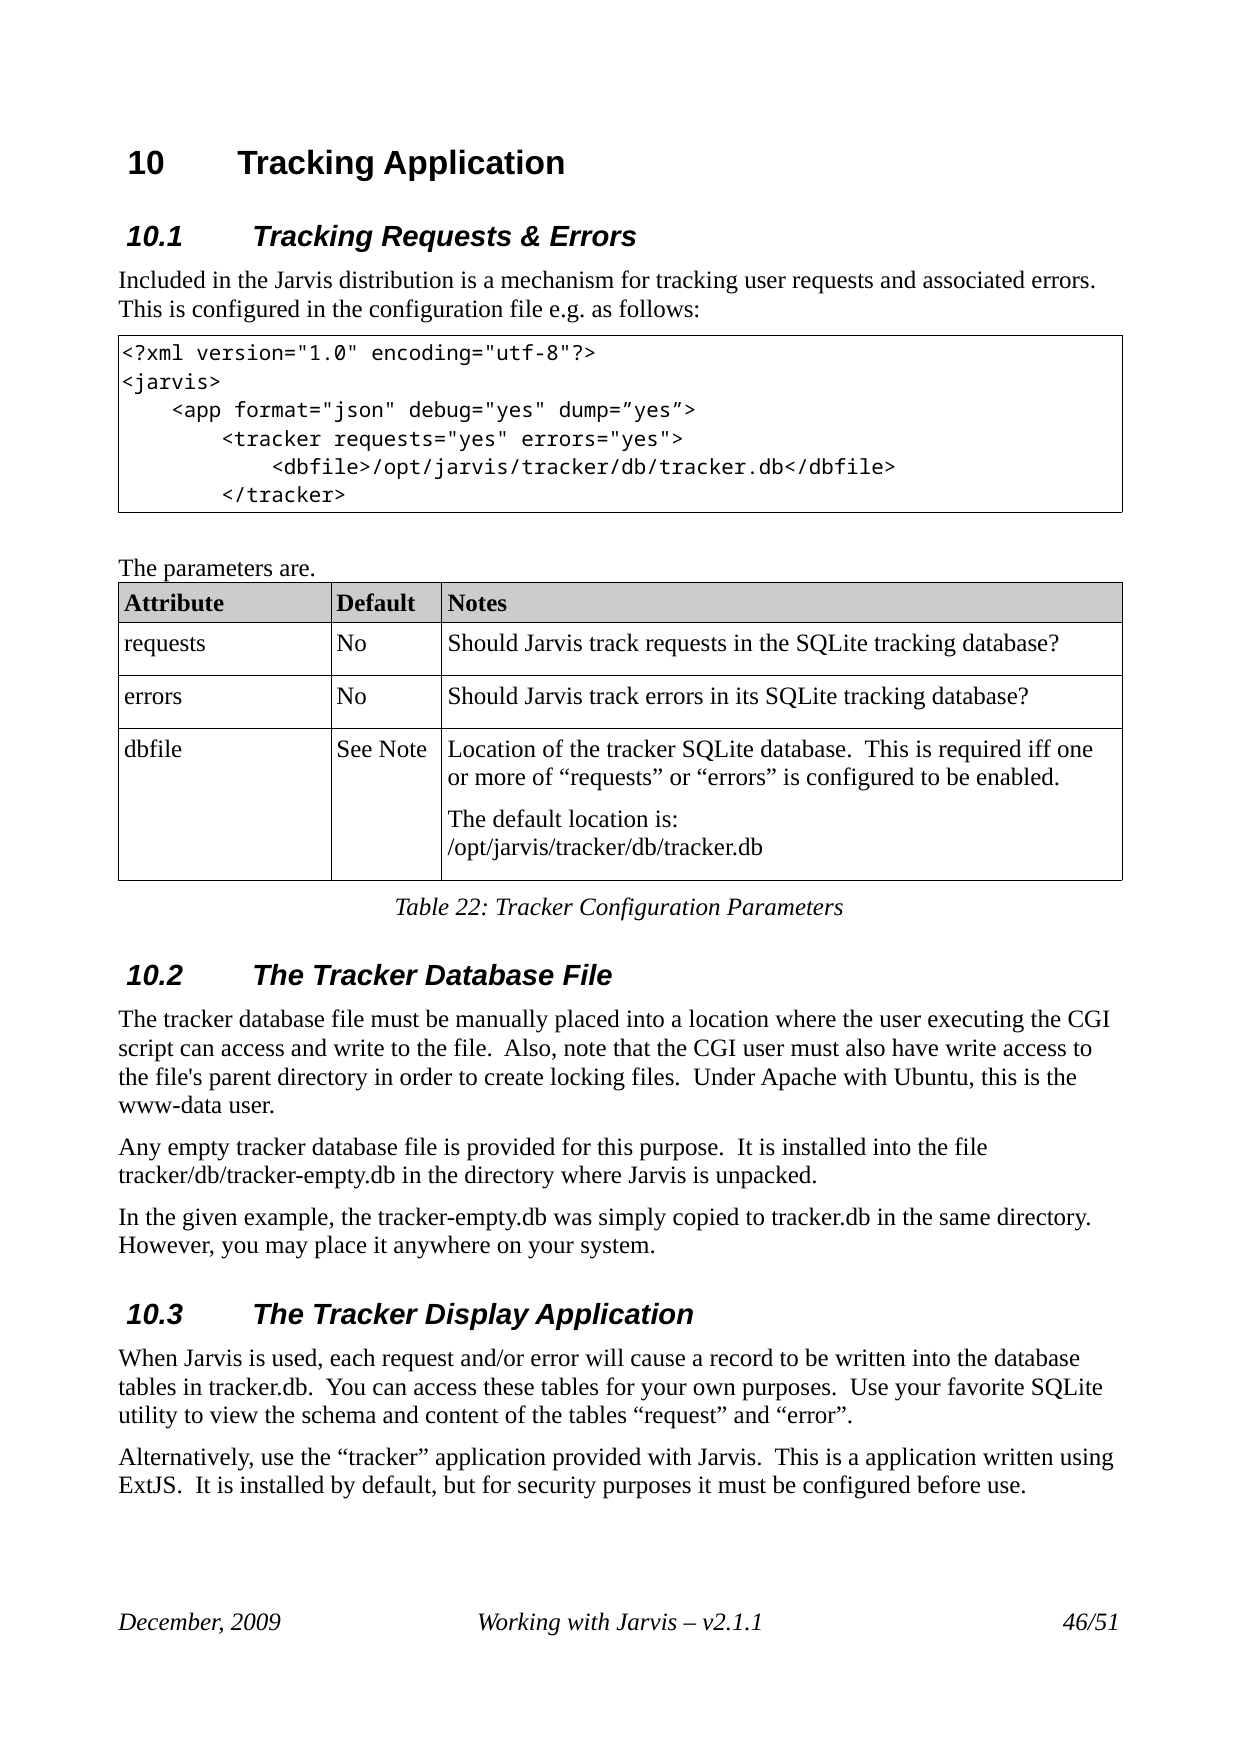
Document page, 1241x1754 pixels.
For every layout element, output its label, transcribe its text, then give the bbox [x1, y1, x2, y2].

text When Jarvis is used, each request and/or error will cause a record to be written into the database tables in tracker.db. You can access these tables for your own purposes. Use your favorite SQLite utility to view the schema and content of the tables “request” and “error”. [118, 1343, 1122, 1429]
text <jarvis> [119, 364, 1122, 392]
text Table 22: Tracker Configuration Parameters [118, 892, 1122, 921]
table_cell See Note [332, 729, 441, 879]
table_cell errors [119, 676, 331, 728]
text <dbfile>/opt/jarvis/tracker/db/tracker.db</dbfile> [119, 449, 1122, 477]
table_cell Should Jarvis track errors in its SQLite tracking database? [442, 676, 1122, 728]
subtitle The Tracker Display Application [118, 1297, 1122, 1330]
text In the given example, the tracker-empty.db was simply copied to tracker.db in the same directory. However, you may place it anywhere on your system. [118, 1202, 1122, 1259]
text </tracker> [119, 477, 1122, 512]
table_header Default [332, 583, 441, 622]
text Included in the Jarvis distribution is a mechanism for tracking user requests and associated errors. This is configured in the configuration file e.g. as follows: [118, 265, 1122, 323]
table_cell Location of the tracker SQLite database. This is required iff one or more of “requests” or “errors” is configured to be enabled. The default location is: /opt/jarvis/tracker/db/tracker.db [442, 729, 1122, 879]
subtitle Tracking Requests & Errors [118, 219, 1122, 253]
text <?xml version="1.0" encoding="utf-8"?> [119, 336, 1122, 364]
text Any empty tracker database file is provided for this purpose. It is installed into the file tracker/db/tracker-empty.db in the directory where Jarvis is unpacked. [118, 1132, 1122, 1189]
text <tracker requests="yes" errors="yes"> [119, 421, 1122, 449]
table_header Notes [442, 583, 1122, 622]
table_cell dbfile [119, 729, 331, 879]
table_header Attribute [119, 583, 331, 622]
table_cell No [332, 676, 441, 728]
text The parameters are. [118, 553, 1122, 582]
table_cell requests [119, 623, 331, 675]
subtitle Tracking Application [118, 143, 1122, 182]
text The tracker database file must be manually placed into a location where the user executing the CGI script can access and write to the file. Also, note that the CGI user must also have write access to the file's parent directory in order to create locking files. Under Apache with Ubuntu, this is the www-data user. [118, 1004, 1122, 1119]
subtitle The Tracker Database File [118, 958, 1122, 992]
table_cell Should Jarvis track requests in the SQLite tracking database? [442, 623, 1122, 675]
text <app format="json" debug="yes" dump=”yes”> [119, 392, 1122, 421]
text Alternatively, use the “tracker” application provided with Jarvis. This is a application written using ExtJS. It is installed by default, but for security purposes it must be configured before use. [118, 1442, 1122, 1499]
table_cell No [332, 623, 441, 675]
